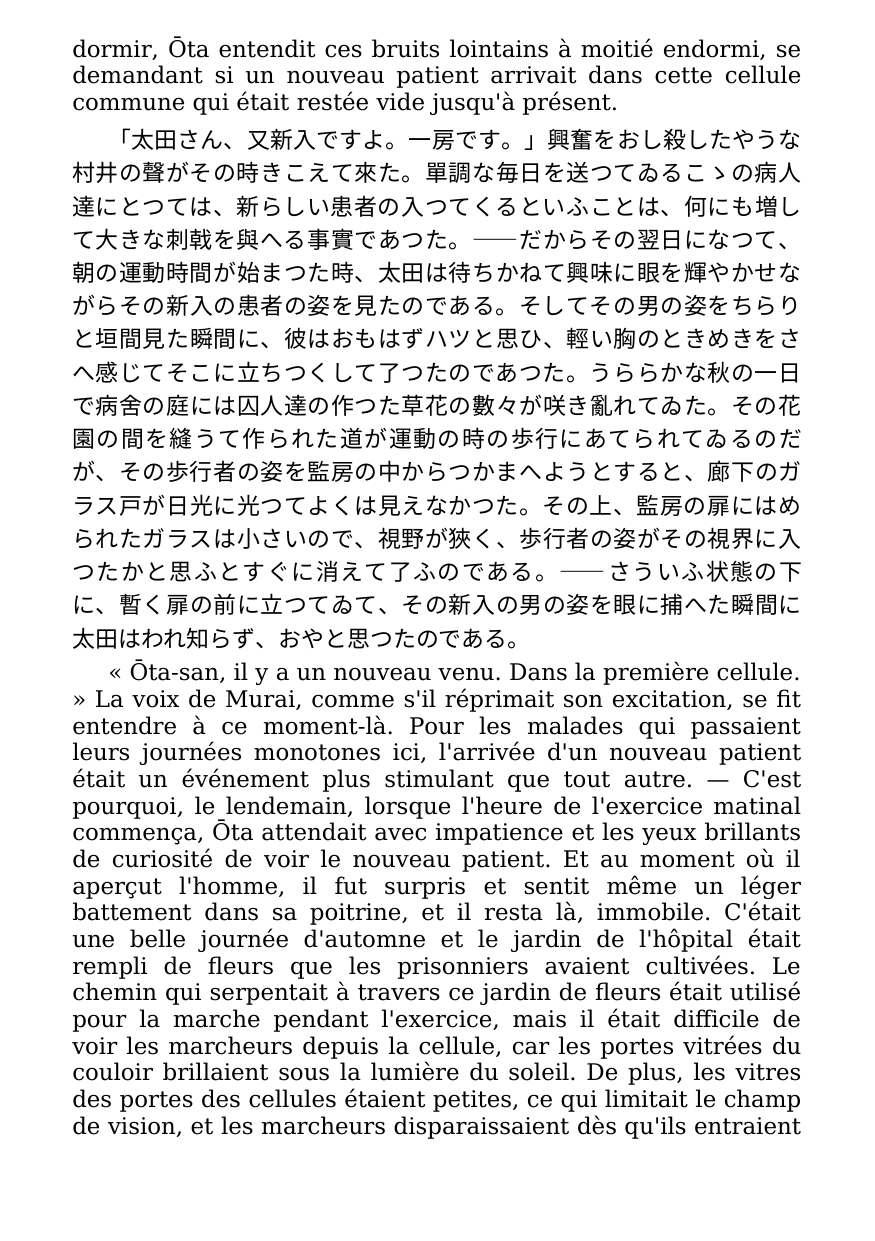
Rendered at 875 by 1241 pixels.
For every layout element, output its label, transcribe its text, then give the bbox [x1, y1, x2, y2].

text « Ōta-san, il y a un nouveau venu. Dans la première cellule. » La voix de Murai, comme s'il réprimait son excitation, se fit entendre à ce moment-là. Pour les malades qui passaient leurs journées monotones ici, l'arrivée d'un nouveau patient était un événement plus stimulant que tout autre. — C'est pourquoi, le lendemain, lorsque l'heure de l'exercice matinal commença, Ōta attendait avec impatience et les yeux brillants de curiosité de voir le nouveau patient. Et au moment où il aperçut l'homme, il fut surpris et sentit même un léger battement dans sa poitrine, et il resta là, immobile. C'était une belle journée d'automne et le jardin de l'hôpital était rempli de fleurs que les prisonniers avaient cultivées. Le chemin qui serpentait à travers ce jardin de fleurs était utilisé pour la marche pendant l'exercice, mais il était difficile de voir les marcheurs depuis la cellule, car les portes vitrées du couloir brillaient sous la lumière du soleil. De plus, les vitres des portes des cellules étaient petites, ce qui limitait le champ de vision, et les marcheurs disparaissaient dès qu'ils entraient [72, 659, 802, 1139]
text dormir, Ōta entendit ces bruits lointains à moitié endormi, se demandant si un nouveau patient arrivait dans cette cellule commune qui était restée vide jusqu'à présent. [72, 36, 802, 116]
text 「太田さん、又新入ですよ。一房です。」興奮をおし殺したやうな村井の聲がその時きこえて來た。單調な毎日を送つてゐるこゝの病人達にとつては、新らしい患者の入つてくるといふことは、何にも増して大きな刺戟を與へる事實であつた。――だからその翌日になつて、朝の運動時間が始まつた時、太田は待ちかねて興味に眼を輝やかせながらその新入の患者の姿を見たのである。そしてその男の姿をちらりと垣間見た瞬間に、彼はおもはずハツと思ひ、輕い胸のときめきをさへ感じてそこに立ちつくして了つたのであつた。うららかな秋の一日で病舍の庭には囚人達の作つた草花の數々が咲き亂れてゐた。その花園の間を縫うて作られた道が運動の時の歩行にあてられてゐるのだが、その歩行者の姿を監房の中からつかまへようとすると、廊下のガラス戸が日光に光つてよくは見えなかつた。その上、監房の扉にはめられたガラスは小さいので、視野が狹く、歩行者の姿がその視界に入つたかと思ふとすぐに消えて了ふのである。――さういふ状態の下に、暫く扉の前に立つてゐて、その新入の男の姿を眼に捕へた瞬間に太田はわれ知らず、おやと思つたのである。 [72, 122, 802, 654]
